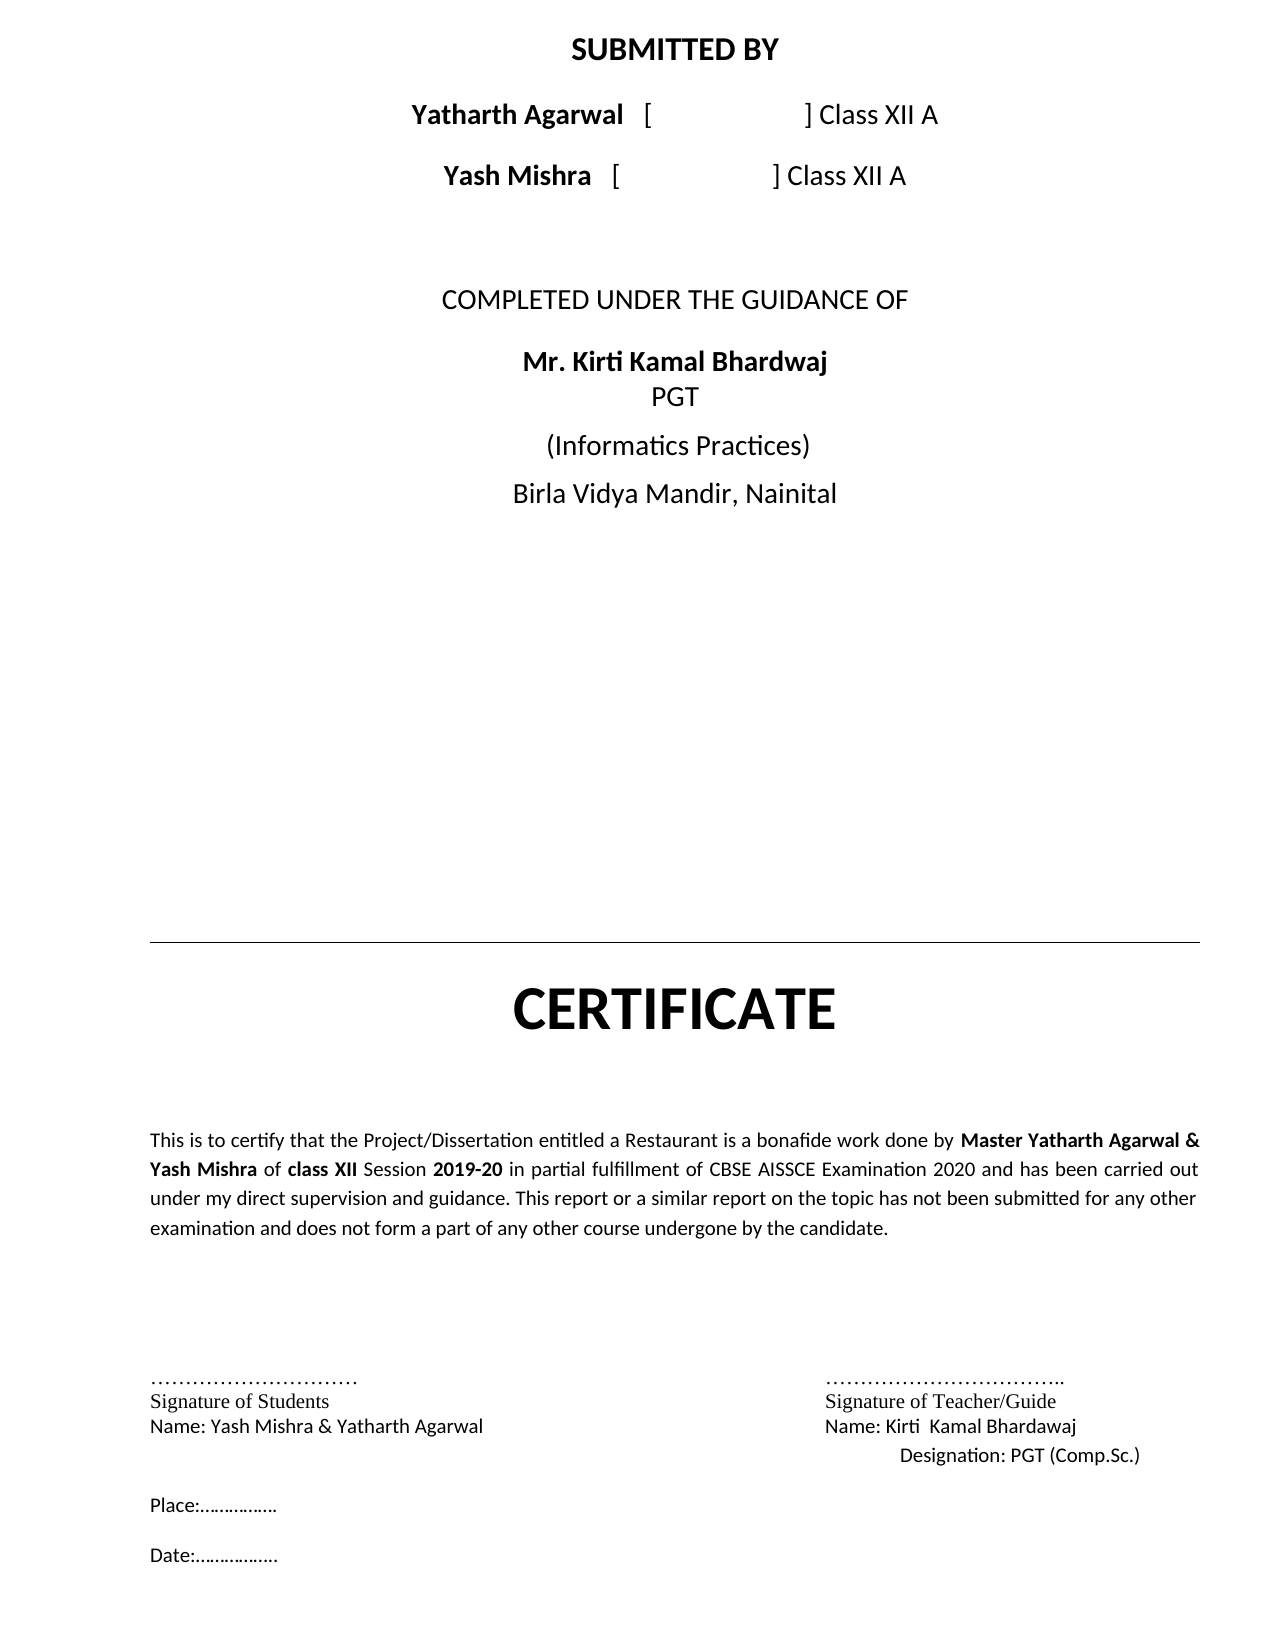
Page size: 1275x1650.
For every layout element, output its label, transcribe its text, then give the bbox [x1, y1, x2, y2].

text Name: Yash Mishra & Yatharth Agarwal Name: Kirti Kamal Bhardawaj Designation: PGT (Comp.Sc.) [150, 1413, 1200, 1467]
text SUBMITTED BY [150, 28, 1200, 69]
text This is to certify that the Project/Dissertation entitled a Restaurant is a bonafide work done by Master Yatharth Agarwal & Yash Mishra of class XII Session 2019-20 in partial fulfillment of CBSE AISSCE Examination 2020 and has been carried out under my direct supervision and guidance. This report or a similar report on the topic has not been submitted for any other examination and does not form a part of any other course undergone by the candidate. [150, 1127, 1200, 1240]
text COMPLETED UNDER THE GUIDANCE OF [150, 281, 1200, 317]
text Date:…………….. [150, 1542, 1200, 1567]
subtitle Signature of Students Signature of Teacher/Guide [150, 1389, 1200, 1413]
text CERTIFICATE [150, 969, 1200, 1045]
text Place:……………. [150, 1492, 1200, 1517]
subtitle ………………………… …………………………….. [150, 1365, 1200, 1389]
text Yatharth Agarwal [ ] Class XII A [150, 96, 1200, 131]
text Mr. Kirti Kamal Bhardwaj PGT [150, 343, 1200, 414]
text Birla Vidya Mandir, Nainital [150, 475, 1200, 510]
text Yash Mishra [ ] Class XII A [150, 157, 1200, 193]
text (Informatics Practices) [150, 427, 1200, 462]
